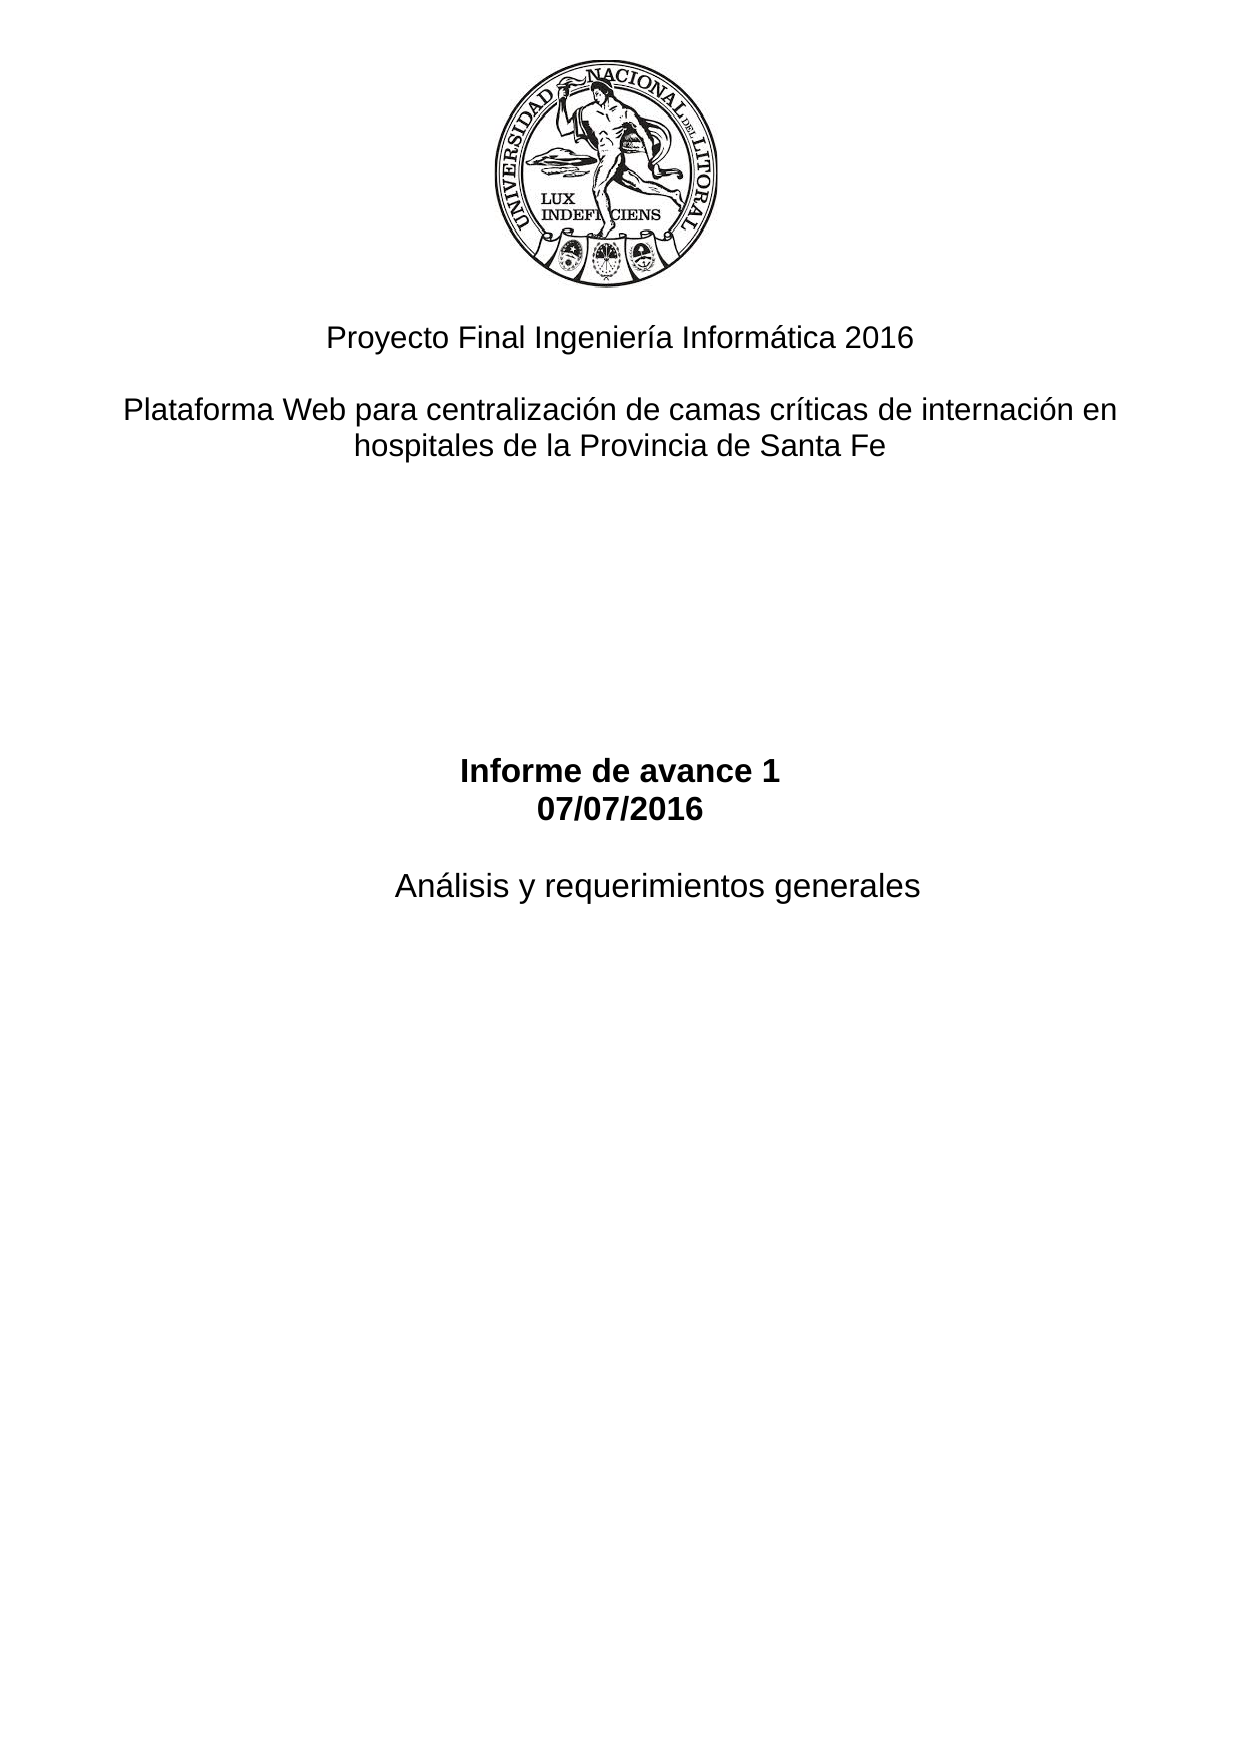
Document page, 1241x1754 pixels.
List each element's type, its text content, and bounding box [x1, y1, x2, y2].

text Plataforma Web para centralización de camas críticas de internación en hospitales de la Provincia de Santa Fe [118, 391, 1122, 463]
picture [494, 60, 718, 288]
text Informe de avance 1 [118, 751, 1122, 789]
list Análisis y requerimientos generales [156, 866, 1122, 904]
text Proyecto Final Ingeniería Informática 2016 [118, 319, 1122, 355]
text 07/07/2016 [118, 789, 1122, 827]
